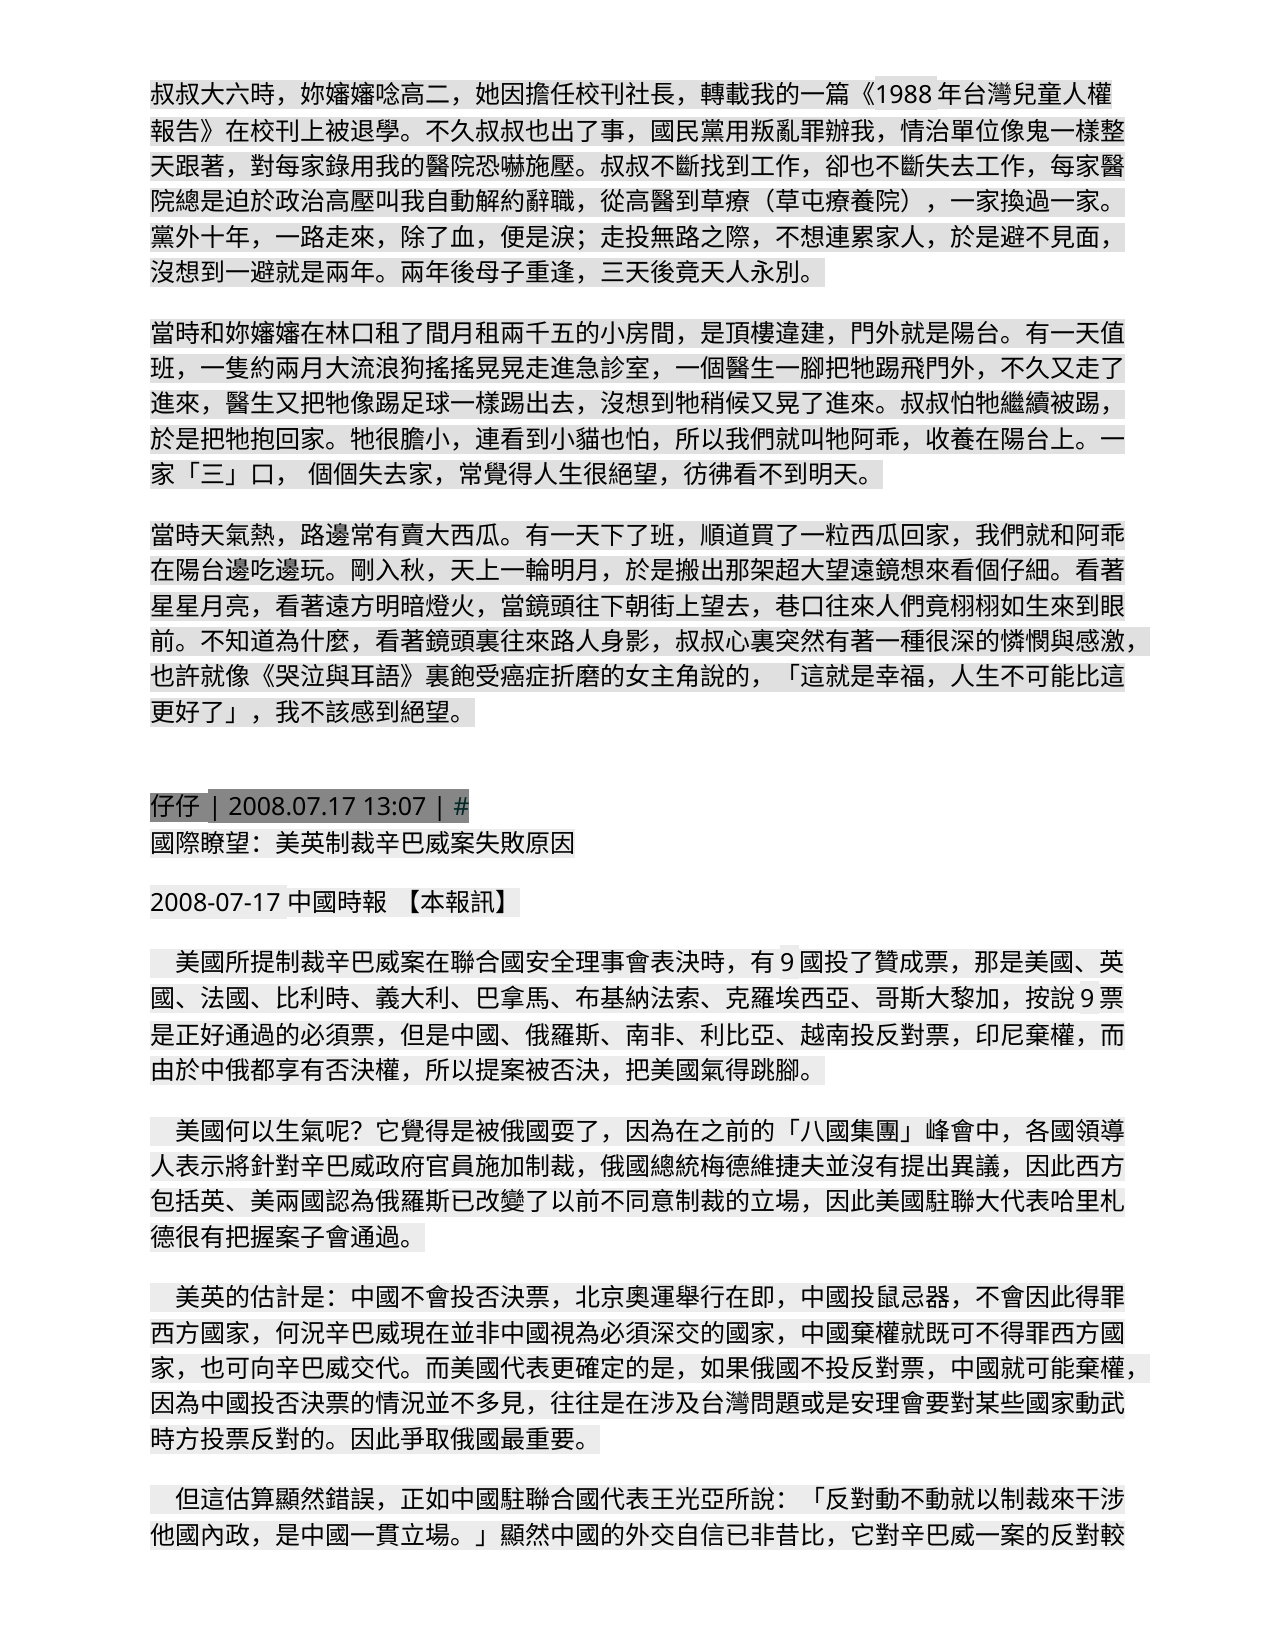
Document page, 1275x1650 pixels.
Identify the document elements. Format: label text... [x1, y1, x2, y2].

text 2008-07-17 中國時報 【本報訊】 [150, 883, 1125, 919]
text 美國所提制裁辛巴威案在聯合國安全理事會表決時，有9國投了贊成票，那是美國、英國、法國、比利時、義大利、巴拿馬、布基納法索、克羅埃西亞、哥斯大黎加，按說9票是正好通過的必須票，但是中國、俄羅斯、南非、利比亞、越南投反對票，印尼棄權，而由於中俄都享有否決權，所以提案被否決，把美國氣得跳腳。 [150, 944, 1125, 1085]
text 當時和妳嬸嬸在林口租了間月租兩千五的小房間，是頂樓違建，門外就是陽台。有一天值班，一隻約兩月大流浪狗搖搖晃晃走進急診室，一個醫生一腳把牠踢飛門外，不久又走了進來，醫生又把牠像踢足球一樣踢出去，沒想到牠稍候又晃了進來。叔叔怕牠繼續被踢，於是把牠抱回家。牠很膽小，連看到小貓也怕，所以我們就叫牠阿乖，收養在陽台上。一家「三」口， 個個失去家，常覺得人生很絕望，彷彿看不到明天。 [150, 312, 1125, 489]
text 叔叔大六時，妳嬸嬸唸高二，她因擔任校刊社長，轉載我的一篇《1988年台灣兒童人權報告》在校刊上被退學。不久叔叔也出了事，國民黨用叛亂罪辦我，情治單位像鬼一樣整天跟著，對每家錄用我的醫院恐嚇施壓。叔叔不斷找到工作，卻也不斷失去工作，每家醫院總是迫於政治高壓叫我自動解約辭職，從高醫到草療（草屯療養院），一家換過一家。黨外十年，一路走來，除了血，便是淚；走投無路之際，不想連累家人，於是避不見面，沒想到一避就是兩年。兩年後母子重逢，三天後竟天人永別。 [150, 75, 1125, 287]
text 當時天氣熱，路邊常有賣大西瓜。有一天下了班，順道買了一粒西瓜回家，我們就和阿乖在陽台邊吃邊玩。剛入秋，天上一輪明月，於是搬出那架超大望遠鏡想來看個仔細。看著星星月亮，看著遠方明暗燈火，當鏡頭往下朝街上望去，巷口往來人們竟栩栩如生來到眼前。不知道為什麼，看著鏡頭裏往來路人身影，叔叔心裏突然有著一種很深的憐憫與感激，也許就像《哭泣與耳語》裏飽受癌症折磨的女主角說的，「這就是幸福，人生不可能比這更好了」，我不該感到絕望。 [150, 514, 1125, 762]
text 美國何以生氣呢？它覺得是被俄國耍了，因為在之前的「八國集團」峰會中，各國領導人表示將針對辛巴威政府官員施加制裁，俄國總統梅德維捷夫並沒有提出異議，因此西方包括英、美兩國認為俄羅斯已改變了以前不同意制裁的立場，因此美國駐聯大代表哈里札德很有把握案子會通過。 [150, 1110, 1125, 1252]
text 美英的估計是：中國不會投否決票，北京奧運舉行在即，中國投鼠忌器，不會因此得罪西方國家，何況辛巴威現在並非中國視為必須深交的國家，中國棄權就既可不得罪西方國家，也可向辛巴威交代。而美國代表更確定的是，如果俄國不投反對票，中國就可能棄權，因為中國投否決票的情況並不多見，往往是在涉及台灣問題或是安理會要對某些國家動武時方投票反對的。因此爭取俄國最重要。 [150, 1277, 1125, 1454]
text 但這估算顯然錯誤，正如中國駐聯合國代表王光亞所說：「反對動不動就以制裁來干涉他國內政，是中國一貫立場。」顯然中國的外交自信已非昔比，它對辛巴威一案的反對較 [150, 1479, 1125, 1550]
text 國際瞭望：美英制裁辛巴威案失敗原因 [150, 823, 1125, 858]
text 仔仔 | 2008.07.17 13:07 | # [150, 787, 1125, 823]
